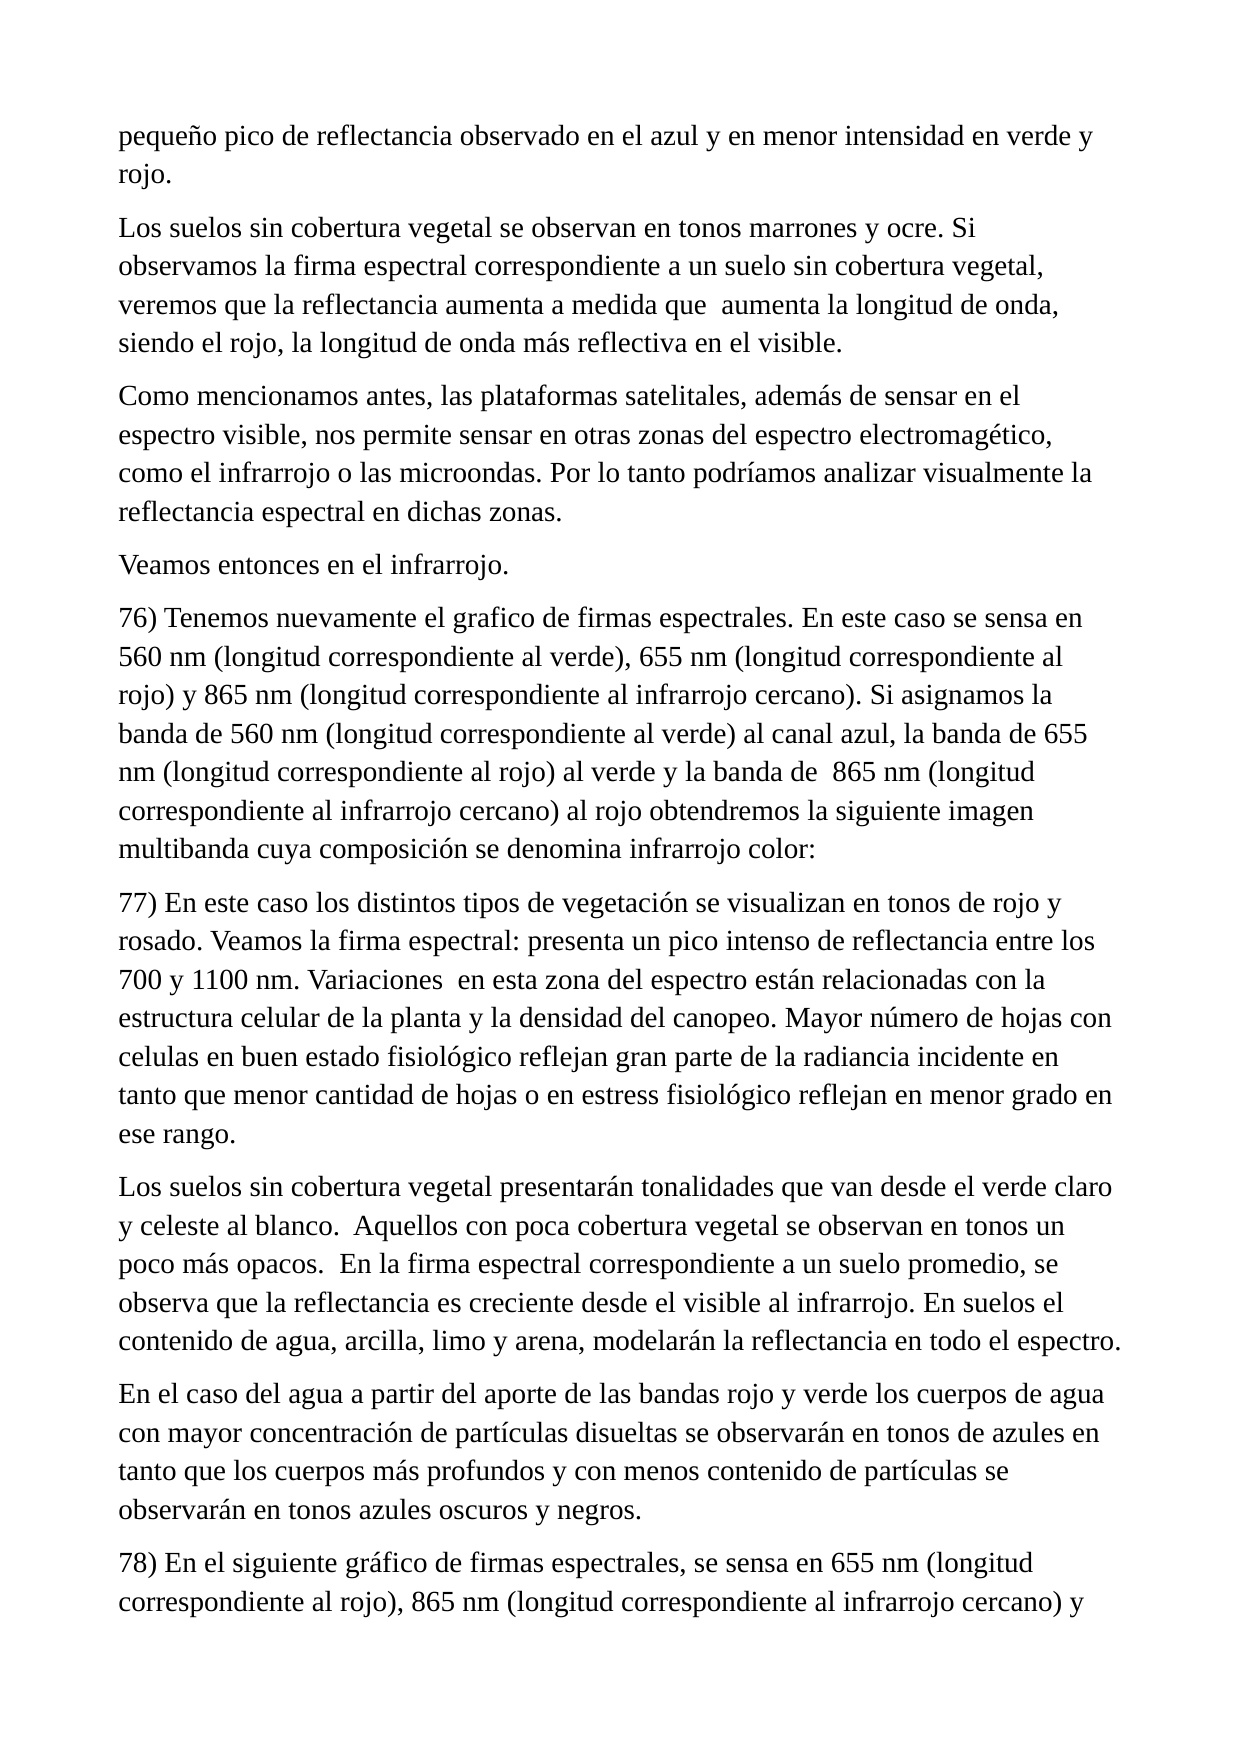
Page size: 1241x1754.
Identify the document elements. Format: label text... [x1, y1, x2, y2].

text Como mencionamos antes, las plataformas satelitales, además de sensar en el espectro visible, nos permite sensar en otras zonas del espectro electromagético, como el infrarrojo o las microondas. Por lo tanto podríamos analizar visualmente la reflectancia espectral en dichas zonas. [118, 378, 1122, 528]
text 77) En este caso los distintos tipos de vegetación se visualizan en tonos de rojo y rosado. Veamos la firma espectral: presenta un pico intenso de reflectancia entre los 700 y 1100 nm. Variaciones en esta zona del espectro están relacionadas con la estructura celular de la planta y la densidad del canopeo. Mayor número de hojas con celulas en buen estado fisiológico reflejan gran parte de la radiancia incidente en tanto que menor cantidad de hojas o en estress fisiológico reflejan en menor grado en ese rango. [118, 885, 1122, 1149]
text pequeño pico de reflectancia observado en el azul y en menor intensidad en verde y rojo. [118, 118, 1122, 190]
text Los suelos sin cobertura vegetal se observan en tonos marrones y ocre. Si observamos la firma espectral correspondiente a un suelo sin cobertura vegetal, veremos que la reflectancia aumenta a medida que aumenta la longitud de onda, siendo el rojo, la longitud de onda más reflectiva en el visible. [118, 210, 1122, 359]
text 78) En el siguiente gráfico de firmas espectrales, se sensa en 655 nm (longitud correspondiente al rojo), 865 nm (longitud correspondiente al infrarrojo cercano) y [118, 1545, 1122, 1617]
text 76) Tenemos nuevamente el grafico de firmas espectrales. En este caso se sensa en 560 nm (longitud correspondiente al verde), 655 nm (longitud correspondiente al rojo) y 865 nm (longitud correspondiente al infrarrojo cercano). Si asignamos la banda de 560 nm (longitud correspondiente al verde) al canal azul, la banda de 655 nm (longitud correspondiente al rojo) al verde y la banda de 865 nm (longitud correspondiente al infrarrojo cercano) al rojo obtendremos la siguiente imagen multibanda cuya composición se denomina infrarrojo color: [118, 600, 1122, 865]
text Veamos entonces en el infrarrojo. [118, 547, 1122, 581]
text En el caso del agua a partir del aporte de las bandas rojo y verde los cuerpos de agua con mayor concentración de partículas disueltas se observarán en tonos de azules en tanto que los cuerpos más profundos y con menos contenido de partículas se observarán en tonos azules oscuros y negros. [118, 1376, 1122, 1526]
text Los suelos sin cobertura vegetal presentarán tonalidades que van desde el verde claro y celeste al blanco. Aquellos con poca cobertura vegetal se observan en tonos un poco más opacos. En la firma espectral correspondiente a un suelo promedio, se observa que la reflectancia es creciente desde el visible al infrarrojo. En suelos el contenido de agua, arcilla, limo y arena, modelarán la reflectancia en todo el espectro. [118, 1169, 1122, 1357]
